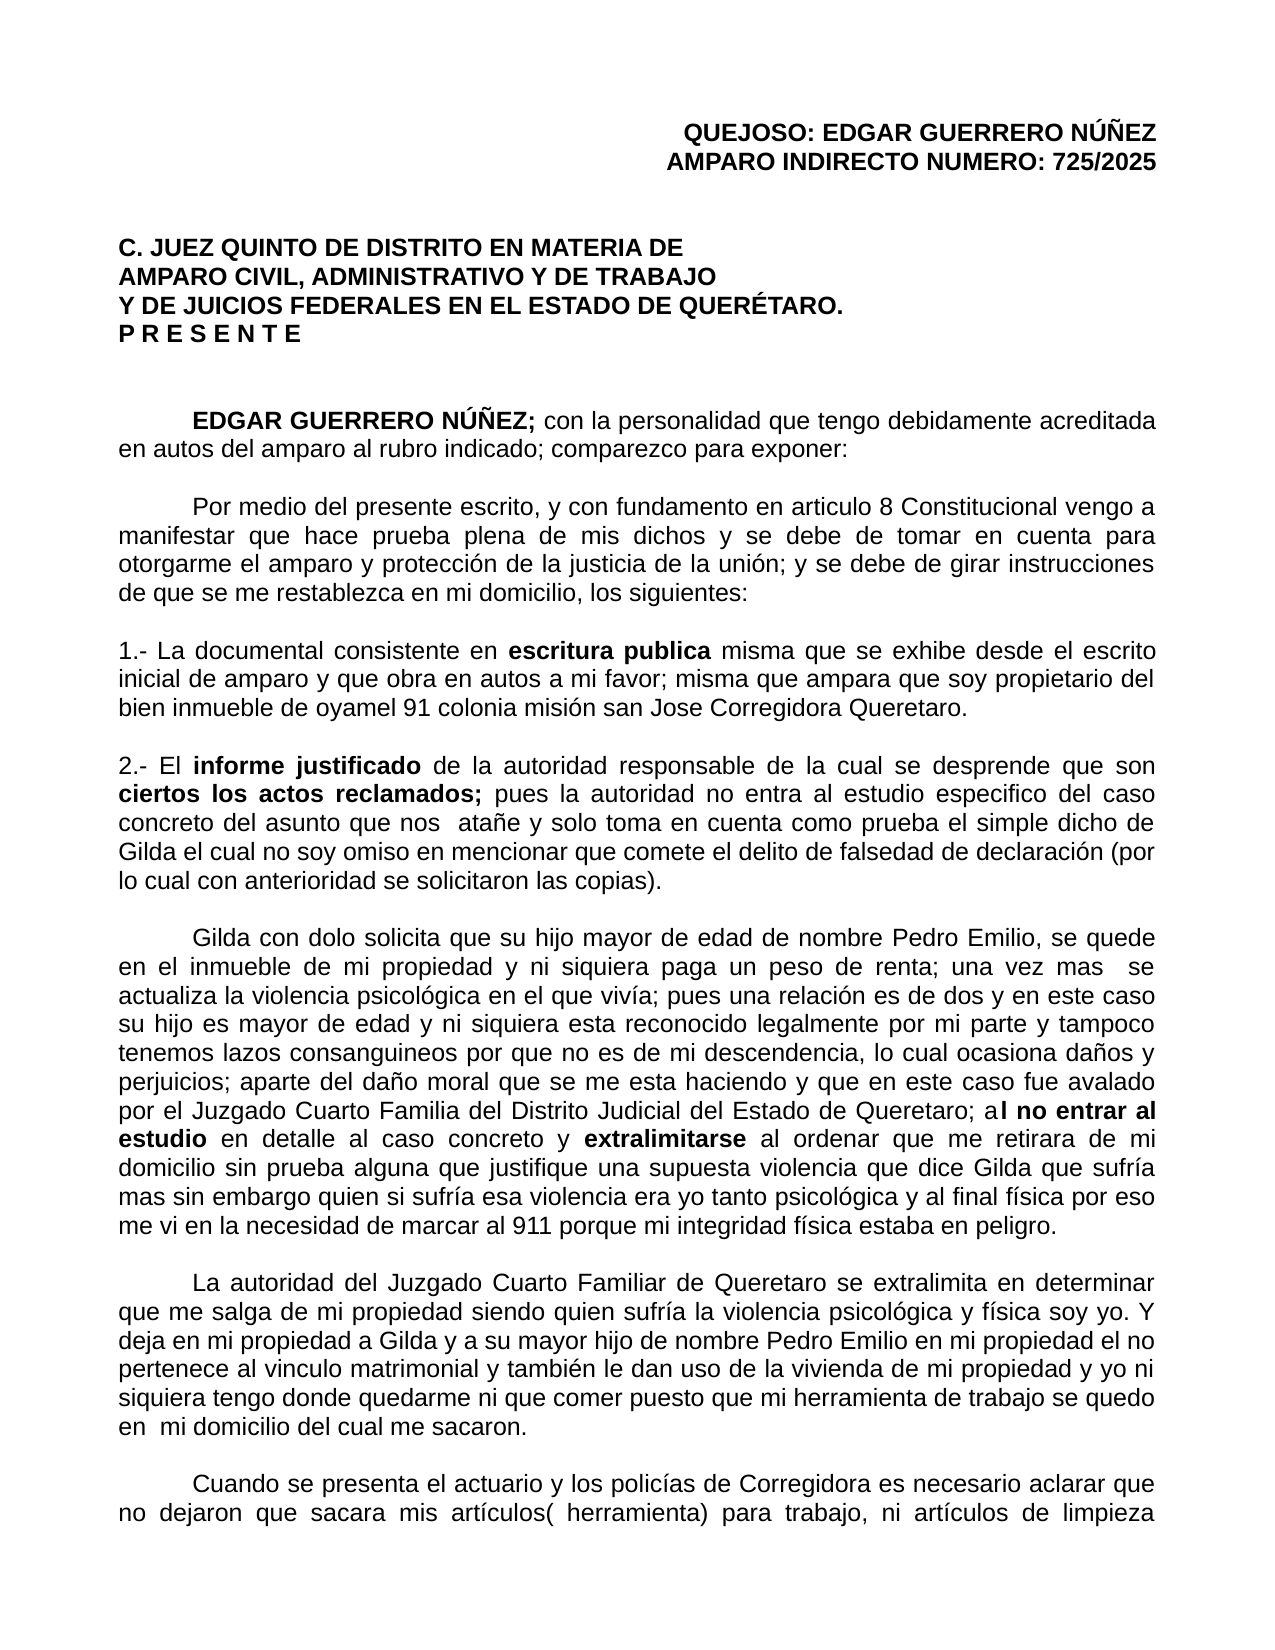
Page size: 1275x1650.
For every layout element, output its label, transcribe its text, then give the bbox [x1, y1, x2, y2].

text La autoridad del Juzgado Cuarto Familiar de Queretaro se extralimita en determinar que me salga de mi propiedad siendo quien sufría la violencia psicológica y física soy yo. Y deja en mi propiedad a Gilda y a su mayor hijo de nombre Pedro Emilio en mi propiedad el no pertenece al vinculo matrimonial y también le dan uso de la vivienda de mi propiedad y yo ni siquiera tengo donde quedarme ni que comer puesto que mi herramienta de trabajo se quedo en mi domicilio del cual me sacaron. [118, 1268, 1157, 1441]
text 2.- El informe justificado de la autoridad responsable de la cual se desprende que son ciertos los actos reclamados; pues la autoridad no entra al estudio especifico del caso concreto del asunto que nos atañe y solo toma en cuenta como prueba el simple dicho de Gilda el cual no soy omiso en mencionar que comete el delito de falsedad de declaración (por lo cual con anterioridad se solicitaron las copias). [118, 751, 1157, 894]
text Por medio del presente escrito, y con fundamento en articulo 8 Constitucional vengo a manifestar que hace prueba plena de mis dichos y se debe de tomar en cuenta para otorgarme el amparo y protección de la justicia de la unión; y se debe de girar instrucciones de que se me restablezca en mi domicilio, los siguientes: [118, 492, 1157, 607]
text C. JUEZ QUINTO DE DISTRITO EN MATERIA DE [118, 233, 1157, 262]
text 1.- La documental consistente en escritura publica misma que se exhibe desde el escrito inicial de amparo y que obra en autos a mi favor; misma que ampara que soy propietario del bien inmueble de oyamel 91 colonia misión san Jose Corregidora Queretaro. [118, 636, 1157, 722]
text Y DE JUICIOS FEDERALES EN EL ESTADO DE QUERÉTARO. [118, 291, 1157, 319]
text EDGAR GUERRERO NÚÑEZ; con la personalidad que tengo debidamente acreditada en autos del amparo al rubro indicado; comparezco para exponer: [118, 406, 1157, 463]
text QUEJOSO: EDGAR GUERRERO NÚÑEZ [118, 118, 1157, 147]
text Gilda con dolo solicita que su hijo mayor de edad de nombre Pedro Emilio, se quede en el inmueble de mi propiedad y ni siquiera paga un peso de renta; una vez mas se actualiza la violencia psicológica en el que vivía; pues una relación es de dos y en este caso su hijo es mayor de edad y ni siquiera esta reconocido legalmente por mi parte y tampoco tenemos lazos consanguineos por que no es de mi descendencia, lo cual ocasiona daños y perjuicios; aparte del daño moral que se me esta haciendo y que en este caso fue avalado por el Juzgado Cuarto Familia del Distrito Judicial del Estado de Queretaro; al no entrar al estudio en detalle al caso concreto y extralimitarse al ordenar que me retirara de mi domicilio sin prueba alguna que justifique una supuesta violencia que dice Gilda que sufría mas sin embargo quien si sufría esa violencia era yo tanto psicológica y al final física por eso me vi en la necesidad de marcar al 911 porque mi integridad física estaba en peligro. [118, 923, 1157, 1239]
text Cuando se presenta el actuario y los policías de Corregidora es necesario aclarar que no dejaron que sacara mis artículos( herramienta) para trabajo, ni artículos de limpieza [118, 1469, 1157, 1527]
text P R E S E N T E [118, 319, 1157, 348]
text AMPARO INDIRECTO NUMERO: 725/2025 [118, 147, 1157, 176]
text AMPARO CIVIL, ADMINISTRATIVO Y DE TRABAJO [118, 262, 1157, 291]
